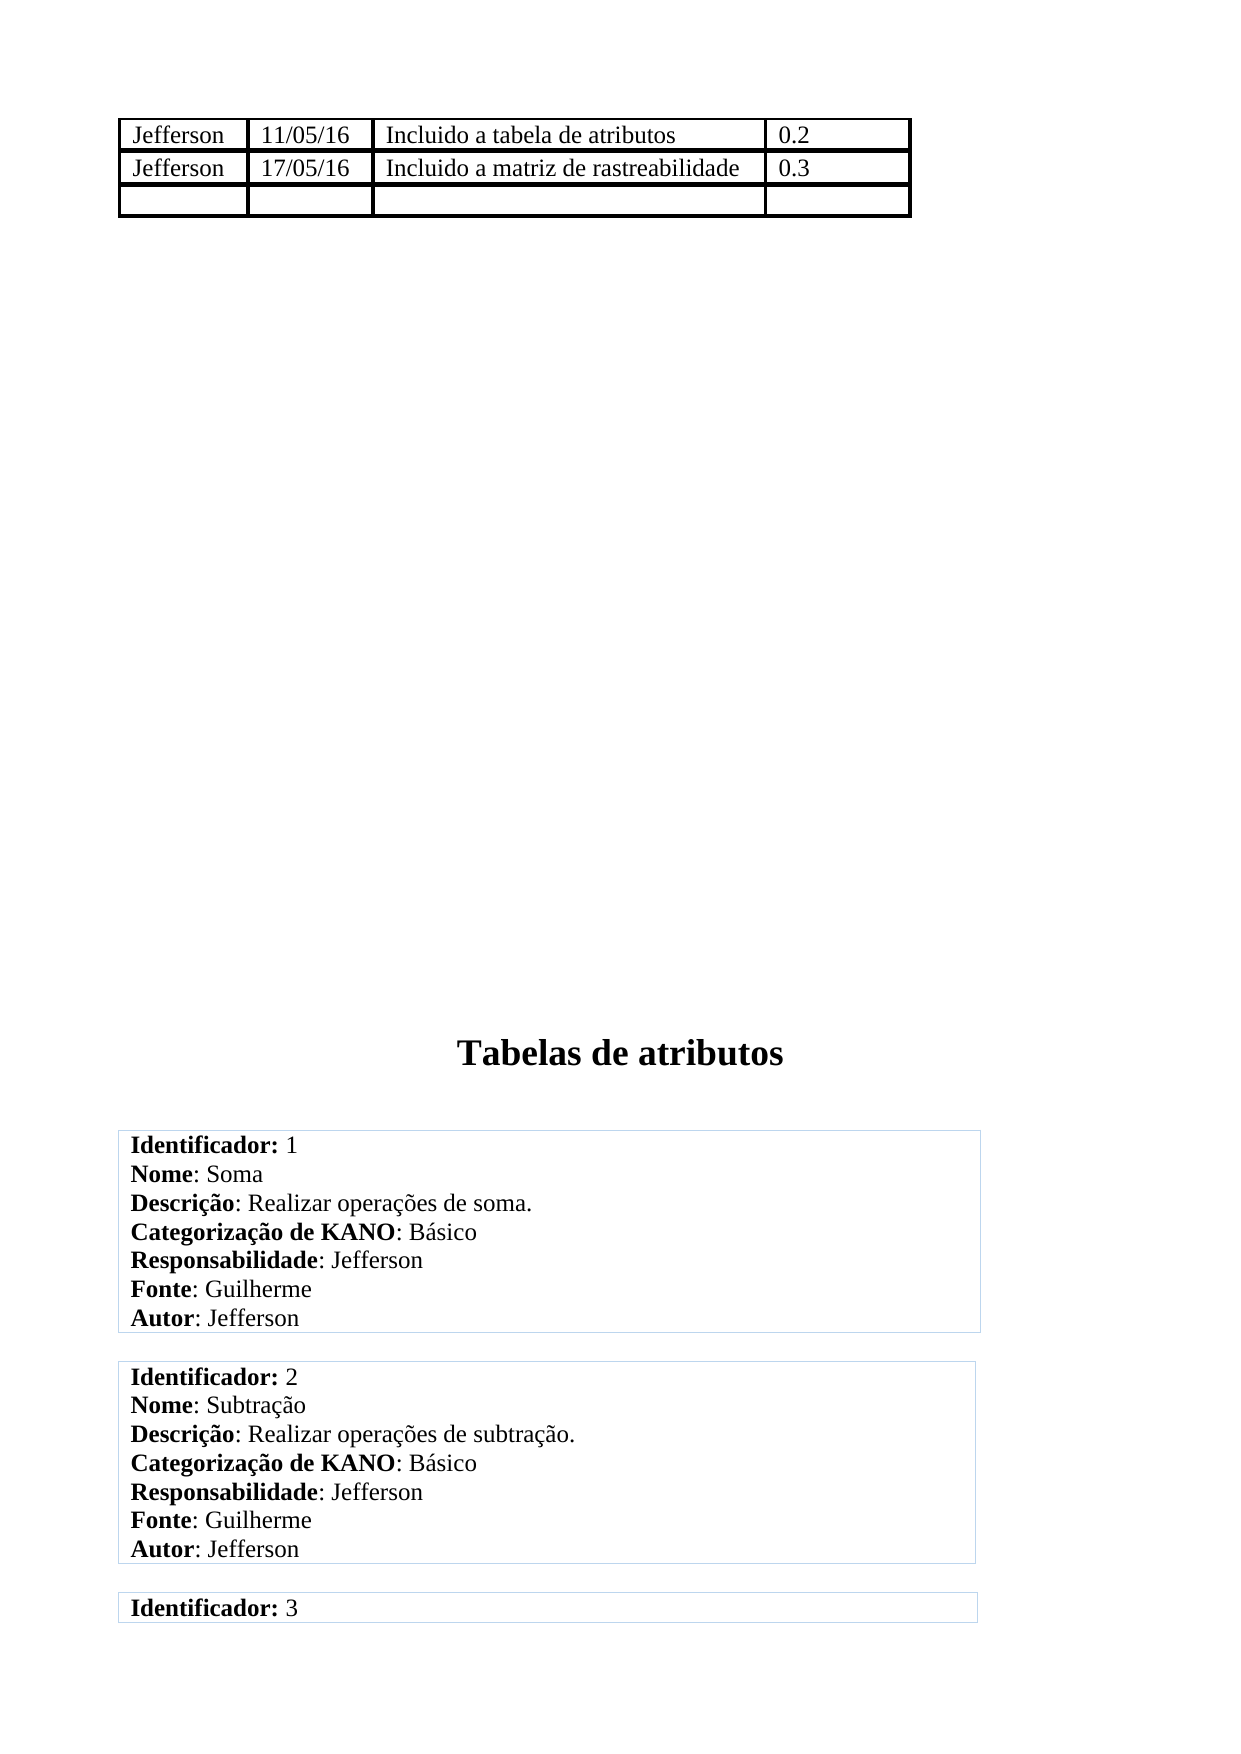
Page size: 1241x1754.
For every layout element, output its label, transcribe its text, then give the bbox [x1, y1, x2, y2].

table_header Identificador: 3 [119, 1593, 977, 1622]
table_cell Incluido a tabela de atributos [375, 120, 764, 148]
text Tabelas de atributos [118, 1030, 1122, 1073]
table_cell [375, 187, 764, 214]
table_cell [767, 187, 908, 214]
table_cell Jefferson [121, 153, 246, 182]
table_header Identificador: 2 Nome: Subtração Descrição: Realizar operações de subtração. Categorização de KANO: Básico Responsabilidade: Jefferson Fonte: Guilherme Autor: Jefferson [119, 1362, 975, 1563]
table_cell Incluido a matriz de rastreabilidade [375, 153, 764, 182]
table_cell 0.3 [767, 153, 908, 182]
table_cell 11/05/16 [250, 120, 371, 148]
table_cell 0.2 [767, 120, 908, 148]
table_cell [250, 187, 371, 214]
table_cell [121, 187, 246, 214]
table_cell Jefferson [121, 120, 246, 148]
table_header Identificador: 1 Nome: Soma Descrição: Realizar operações de soma. Categorização de KANO: Básico Responsabilidade: Jefferson Fonte: Guilherme Autor: Jefferson [119, 1131, 980, 1332]
table_cell 17/05/16 [250, 153, 371, 182]
